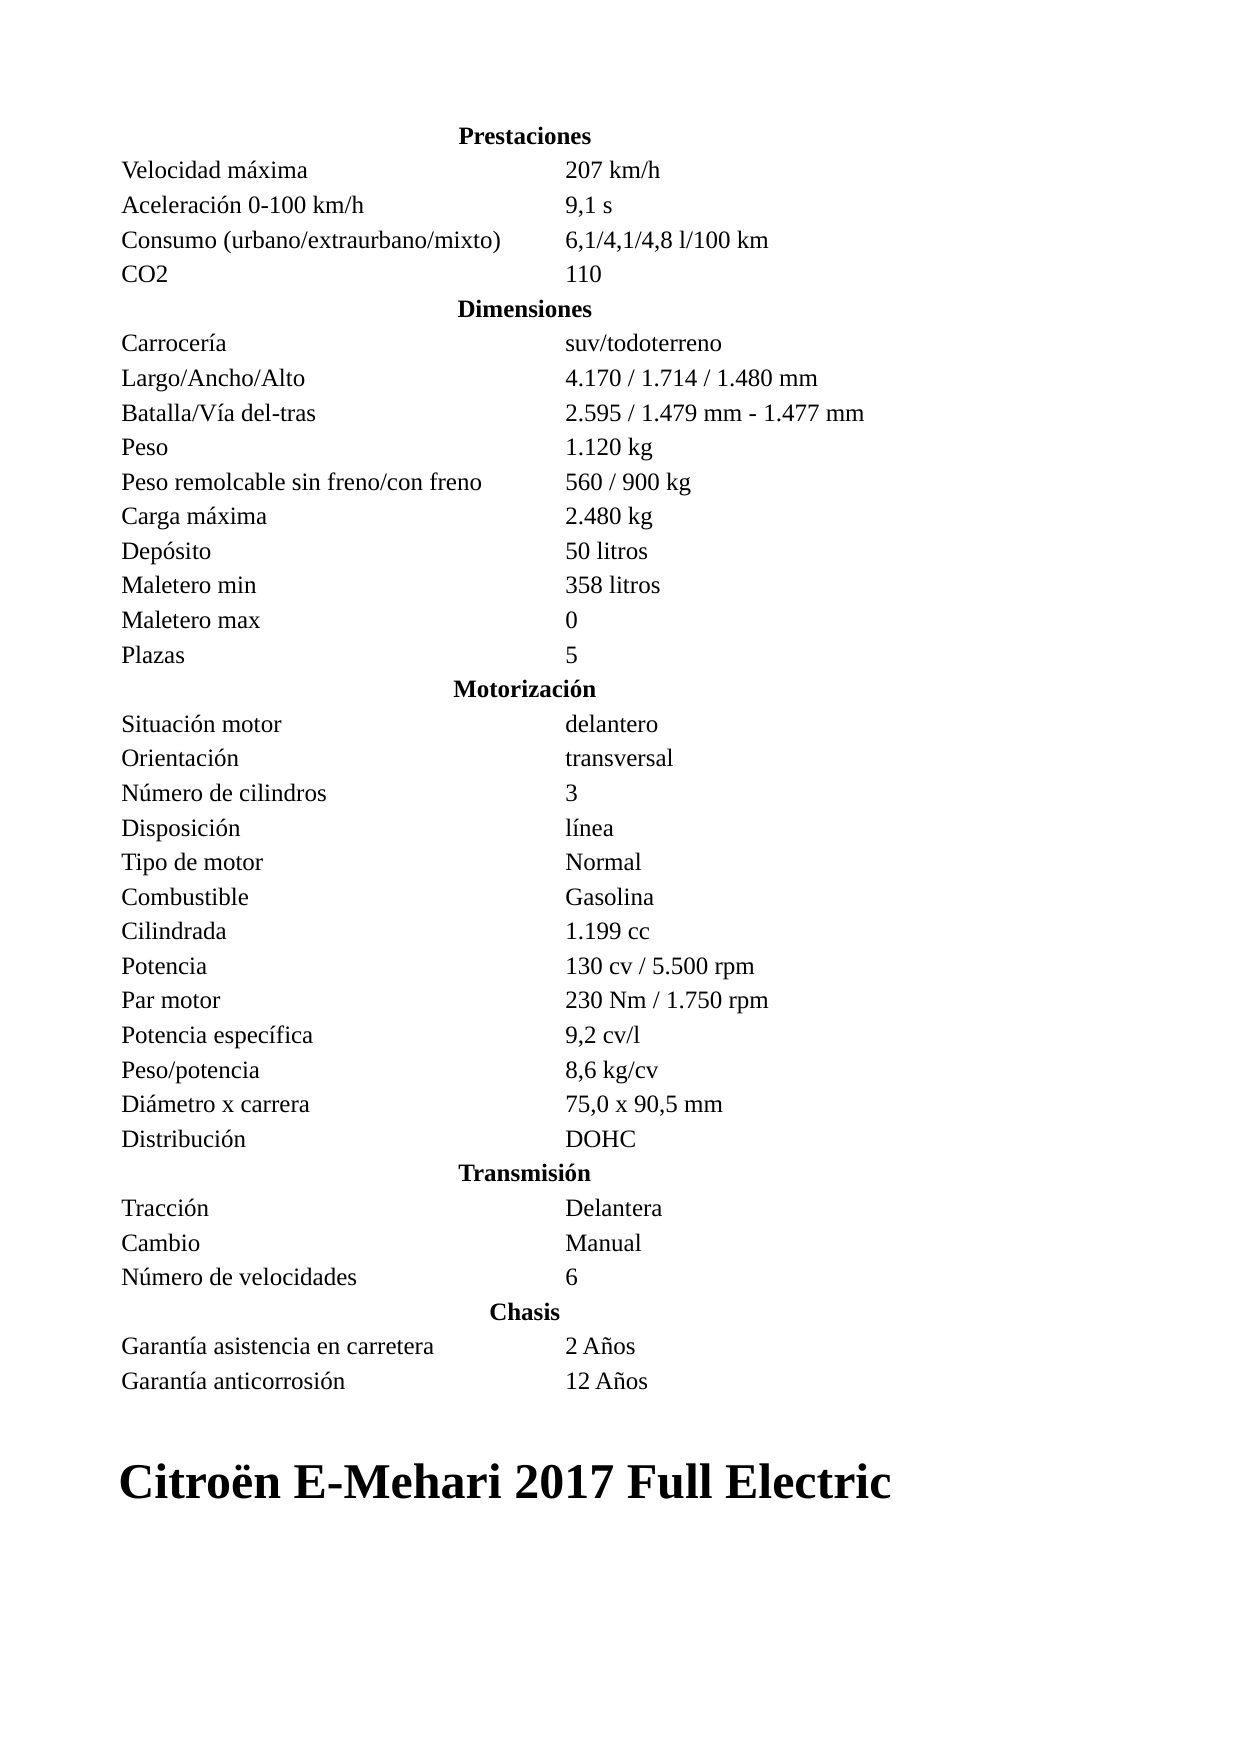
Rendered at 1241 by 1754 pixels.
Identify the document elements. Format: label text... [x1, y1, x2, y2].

table_cell 110 [562, 256, 931, 291]
table_cell Batalla/Vía del-tras [118, 395, 562, 429]
table_cell Maletero min [118, 568, 562, 602]
table_cell 5 [562, 637, 931, 671]
table_cell delantero [562, 706, 931, 741]
table_header Prestaciones [118, 118, 931, 153]
table_cell Disposición [118, 810, 562, 844]
table_cell línea [562, 810, 931, 844]
table_cell Gasolina [562, 879, 931, 913]
table_cell 9,1 s [562, 187, 931, 222]
table_cell Tracción [118, 1190, 562, 1225]
table_cell 4.170 / 1.714 / 1.480 mm [562, 360, 931, 395]
table_cell 560 / 900 kg [562, 464, 931, 498]
table_cell 130 cv / 5.500 rpm [562, 948, 931, 983]
table_cell CO2 [118, 256, 562, 291]
table_cell Garantía anticorrosión [118, 1363, 562, 1398]
subtitle Citroën E-Mehari 2017 Full Electric [118, 1451, 1122, 1509]
table_cell 230 Nm / 1.750 rpm [562, 983, 931, 1017]
table_cell Orientación [118, 741, 562, 775]
table_cell Transmisión [118, 1156, 931, 1190]
table_cell 75,0 x 90,5 mm [562, 1086, 931, 1121]
table_cell 3 [562, 775, 931, 810]
table_cell Delantera [562, 1190, 931, 1225]
table_cell 2.595 / 1.479 mm - 1.477 mm [562, 395, 931, 429]
table_cell 9,2 cv/l [562, 1017, 931, 1052]
table_cell Peso [118, 429, 562, 464]
table_cell Consumo (urbano/extraurbano/mixto) [118, 222, 562, 256]
table_cell Carga máxima [118, 499, 562, 533]
table_cell Plazas [118, 637, 562, 671]
table_cell Depósito [118, 533, 562, 568]
table_cell 358 litros [562, 568, 931, 602]
table_cell Potencia específica [118, 1017, 562, 1052]
table_cell Garantía asistencia en carretera [118, 1329, 562, 1363]
table_cell 0 [562, 602, 931, 637]
table_cell 6,1/4,1/4,8 l/100 km [562, 222, 931, 256]
table_cell 2 Años [562, 1329, 931, 1363]
table_cell Maletero max [118, 602, 562, 637]
table_cell DOHC [562, 1121, 931, 1156]
table_cell Situación motor [118, 706, 562, 741]
table_cell Motorización [118, 671, 931, 706]
table_cell Par motor [118, 983, 562, 1017]
table_cell Dimensiones [118, 291, 931, 326]
table_cell Velocidad máxima [118, 153, 562, 187]
table_cell 8,6 kg/cv [562, 1052, 931, 1086]
table_cell Potencia [118, 948, 562, 983]
table_cell transversal [562, 741, 931, 775]
table_cell Cambio [118, 1225, 562, 1259]
table_cell Manual [562, 1225, 931, 1259]
table_cell Normal [562, 844, 931, 879]
table_cell 2.480 kg [562, 499, 931, 533]
table_cell Peso/potencia [118, 1052, 562, 1086]
table_cell Peso remolcable sin freno/con freno [118, 464, 562, 498]
table_cell Número de velocidades [118, 1259, 562, 1294]
table_cell Combustible [118, 879, 562, 913]
table_cell 50 litros [562, 533, 931, 568]
table_cell Cilindrada [118, 914, 562, 948]
table_cell 6 [562, 1259, 931, 1294]
table_cell Distribución [118, 1121, 562, 1156]
table_cell Número de cilindros [118, 775, 562, 810]
table_cell Aceleración 0-100 km/h [118, 187, 562, 222]
table_cell suv/todoterreno [562, 326, 931, 360]
table_cell Largo/Ancho/Alto [118, 360, 562, 395]
table_cell Tipo de motor [118, 844, 562, 879]
table_cell 207 km/h [562, 153, 931, 187]
table_cell Chasis [118, 1294, 931, 1328]
table_cell Carrocería [118, 326, 562, 360]
table_cell 1.199 cc [562, 914, 931, 948]
table_cell Diámetro x carrera [118, 1086, 562, 1121]
table_cell 1.120 kg [562, 429, 931, 464]
table_cell 12 Años [562, 1363, 931, 1398]
